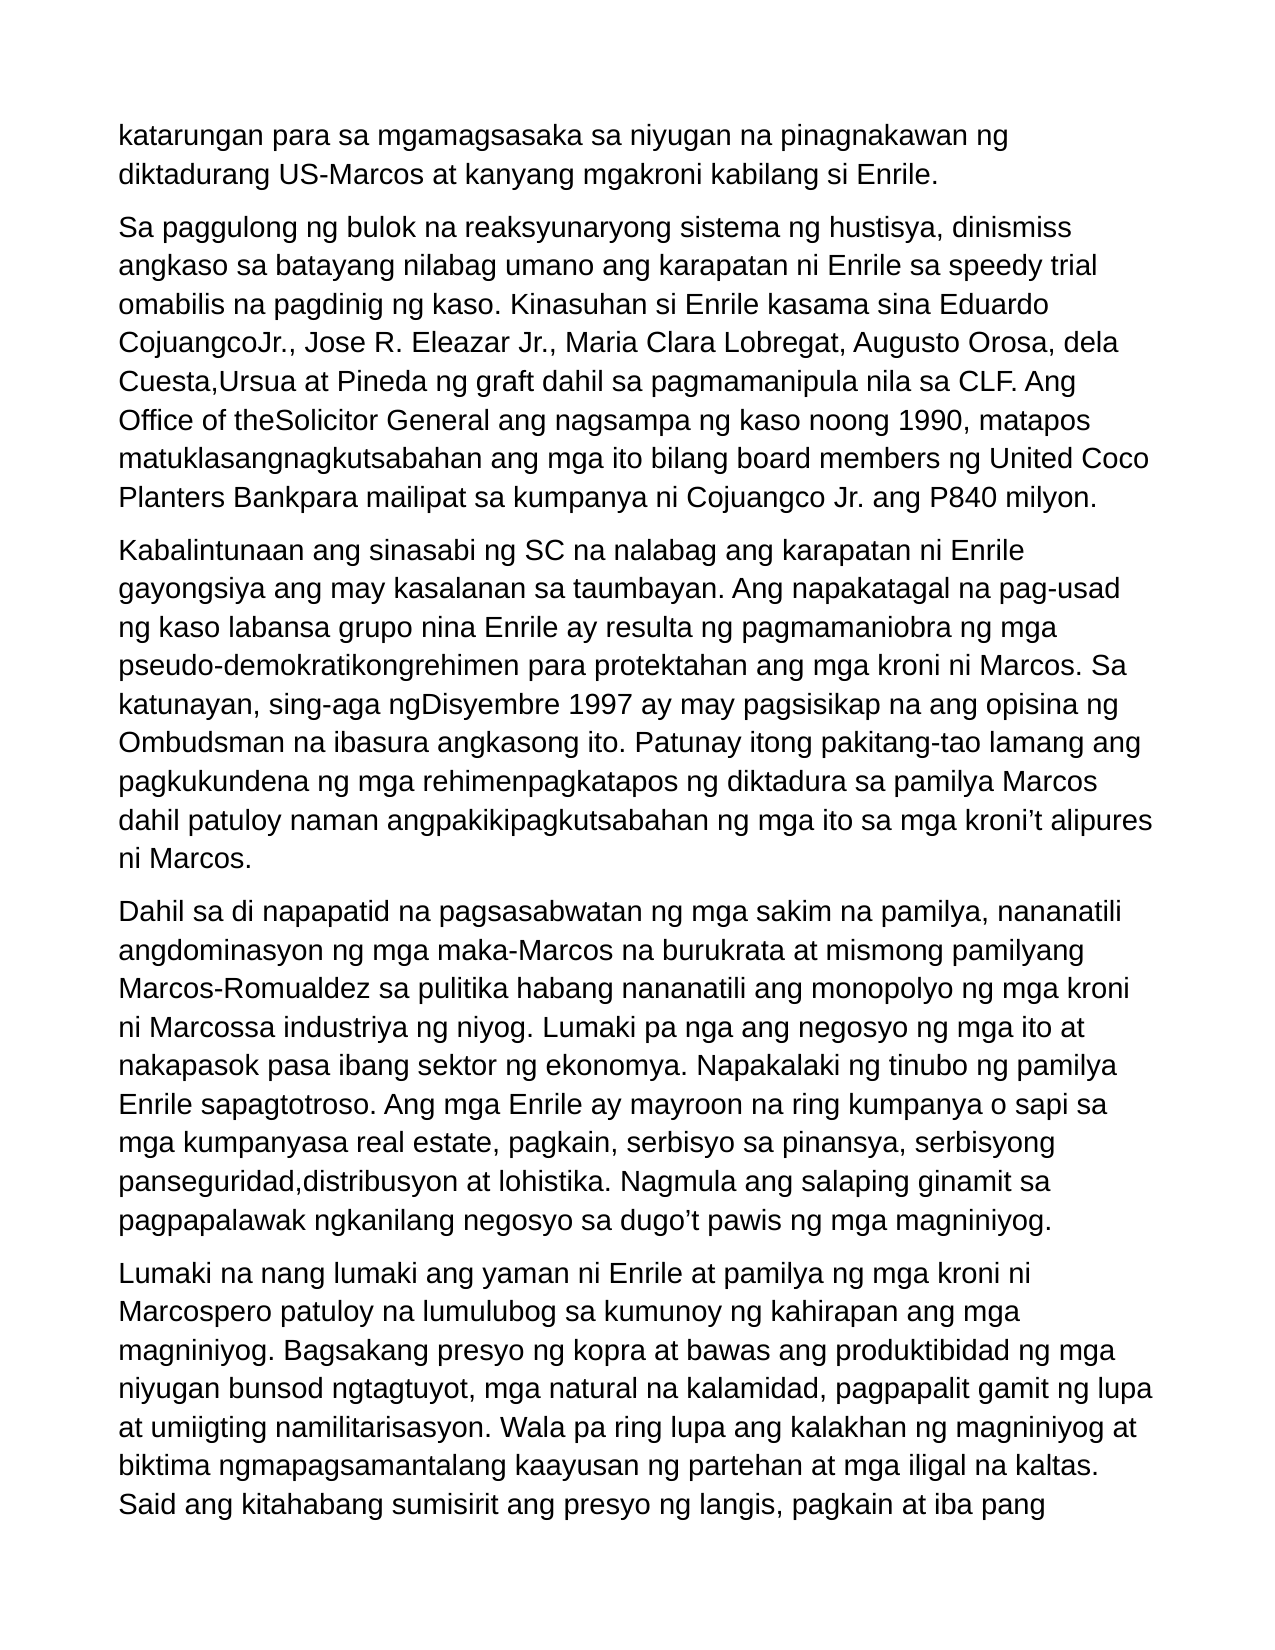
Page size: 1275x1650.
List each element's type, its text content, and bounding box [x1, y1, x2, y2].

text Lumaki na nang lumaki ang yaman ni Enrile at pamilya ng mga kroni ni Marcospero patuloy na lumulubog sa kumunoy ng kahirapan ang mga magniniyog. Bagsakang presyo ng kopra at bawas ang produktibidad ng mga niyugan bunsod ngtagtuyot, mga natural na kalamidad, pagpapalit gamit ng lupa at umiigting namilitarisasyon. Wala pa ring lupa ang kalakhan ng magniniyog at biktima ngmapagsamantalang kaayusan ng partehan at mga iligal na kaltas. Said ang kitahabang sumisirit ang presyo ng langis, pagkain at iba pang [118, 1256, 1157, 1520]
text Kabalintunaan ang sinasabi ng SC na nalabag ang karapatan ni Enrile gayongsiya ang may kasalanan sa taumbayan. Ang napakatagal na pag-usad ng kaso labansa grupo nina Enrile ay resulta ng pagmamaniobra ng mga pseudo-demokratikongrehimen para protektahan ang mga kroni ni Marcos. Sa katunayan, sing-aga ngDisyembre 1997 ay may pagsisikap na ang opisina ng Ombudsman na ibasura angkasong ito. Patunay itong pakitang-tao lamang ang pagkukundena ng mga rehimenpagkatapos ng diktadura sa pamilya Marcos dahil patuloy naman angpakikipagkutsabahan ng mga ito sa mga kroni’t alipures ni Marcos. [118, 533, 1157, 874]
text Sa paggulong ng bulok na reaksyunaryong sistema ng hustisya, dinismiss angkaso sa batayang nilabag umano ang karapatan ni Enrile sa speedy trial omabilis na pagdinig ng kaso. Kinasuhan si Enrile kasama sina Eduardo CojuangcoJr., Jose R. Eleazar Jr., Maria Clara Lobregat, Augusto Orosa, dela Cuesta,Ursua at Pineda ng graft dahil sa pagmamanipula nila sa CLF. Ang Office of theSolicitor General ang nagsampa ng kaso noong 1990, matapos matuklasangnagkutsabahan ang mga ito bilang board members ng United Coco Planters Bankpara mailipat sa kumpanya ni Cojuangco Jr. ang P840 milyon. [118, 210, 1157, 513]
text katarungan para sa mgamagsasaka sa niyugan na pinagnakawan ng diktadurang US-Marcos at kanyang mgakroni kabilang si Enrile. [118, 118, 1157, 190]
text Dahil sa di napapatid na pagsasabwatan ng mga sakim na pamilya, nananatili angdominasyon ng mga maka-Marcos na burukrata at mismong pamilyang Marcos-Romualdez sa pulitika habang nananatili ang monopolyo ng mga kroni ni Marcossa industriya ng niyog. Lumaki pa nga ang negosyo ng mga ito at nakapasok pasa ibang sektor ng ekonomya. Napakalaki ng tinubo ng pamilya Enrile sapagtotroso. Ang mga Enrile ay mayroon na ring kumpanya o sapi sa mga kumpanyasa real estate, pagkain, serbisyo sa pinansya, serbisyong panseguridad,distribusyon at lohistika. Nagmula ang salaping ginamit sa pagpapalawak ngkanilang negosyo sa dugo’t pawis ng mga magniniyog. [118, 894, 1157, 1236]
